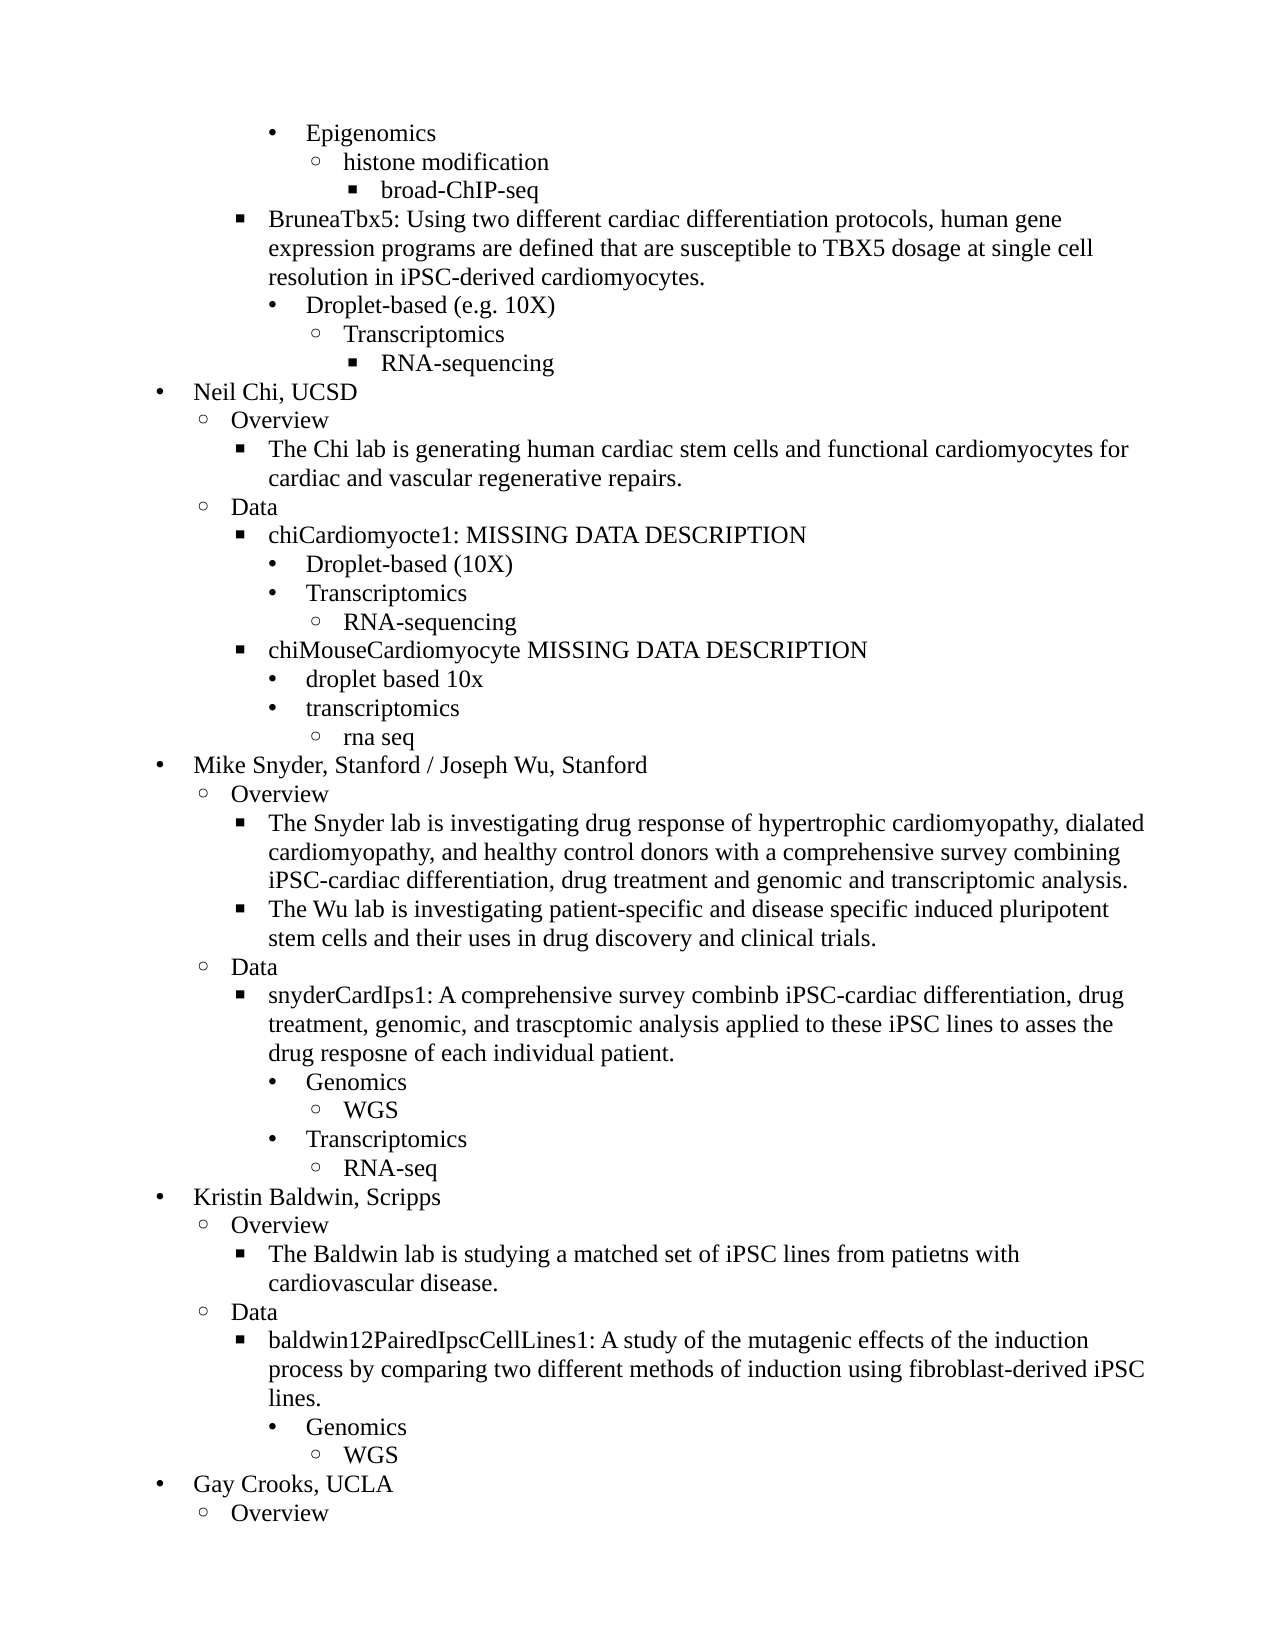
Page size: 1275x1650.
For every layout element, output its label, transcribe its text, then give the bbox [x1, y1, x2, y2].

list Epigenomics [268, 118, 1157, 147]
list rna seq [306, 722, 1157, 751]
list histone modification [306, 147, 1157, 176]
list Droplet-based (e.g. 10X) [268, 291, 1157, 319]
list The Snyder lab is investigating drug response of hypertrophic cardiomyopathy, dialated cardiomyopathy, and healthy control donors with a comprehensive survey combining iPSC-cardiac differentiation, drug treatment and genomic and transcriptomic analysis. [231, 808, 1157, 894]
list droplet based 10x [268, 664, 1157, 693]
list chiMouseCardiomyocyte MISSING DATA DESCRIPTION [231, 636, 1157, 664]
list Overview [193, 406, 1157, 434]
list WGS [306, 1441, 1157, 1469]
list Transcriptomics [268, 1124, 1157, 1153]
list The Baldwin lab is studying a matched set of iPSC lines from patietns with cardiovascular disease. [231, 1239, 1157, 1297]
list broad-ChIP-seq [343, 176, 1157, 204]
list Genomics [268, 1412, 1157, 1441]
list Mike Snyder, Stanford / Joseph Wu, Stanford [156, 751, 1157, 779]
list Overview [193, 779, 1157, 808]
list Overview [193, 1498, 1157, 1527]
list baldwin12PairedIpscCellLines1: A study of the mutagenic effects of the induction process by comparing two different methods of induction using fibroblast-derived iPSC lines. [231, 1326, 1157, 1412]
list chiCardiomyocte1: MISSING DATA DESCRIPTION [231, 521, 1157, 549]
list The Chi lab is generating human cardiac stem cells and functional cardiomyocytes for cardiac and vascular regenerative repairs. [231, 434, 1157, 492]
list WGS [306, 1096, 1157, 1124]
list RNA-sequencing [306, 607, 1157, 636]
list Transcriptomics [306, 319, 1157, 348]
list snyderCardIps1: A comprehensive survey combinb iPSC-cardiac differentiation, drug treatment, genomic, and trascptomic analysis applied to these iPSC lines to asses the drug resposne of each individual patient. [231, 981, 1157, 1067]
list Overview [193, 1211, 1157, 1239]
list transcriptomics [268, 693, 1157, 722]
list Data [193, 1297, 1157, 1326]
list Genomics [268, 1067, 1157, 1096]
list The Wu lab is investigating patient-specific and disease specific induced pluripotent stem cells and their uses in drug discovery and clinical trials. [231, 894, 1157, 952]
list Data [193, 952, 1157, 981]
list RNA-seq [306, 1153, 1157, 1182]
list Neil Chi, UCSD [156, 377, 1157, 406]
list Droplet-based (10X) [268, 549, 1157, 578]
list BruneaTbx5: Using two different cardiac differentiation protocols, human gene expression programs are defined that are susceptible to TBX5 dosage at single cell resolution in iPSC-derived cardiomyocytes. [231, 204, 1157, 291]
list Transcriptomics [268, 578, 1157, 607]
list Data [193, 492, 1157, 521]
list RNA-sequencing [343, 348, 1157, 377]
list Gay Crooks, UCLA [156, 1469, 1157, 1498]
list Kristin Baldwin, Scripps [156, 1182, 1157, 1211]
